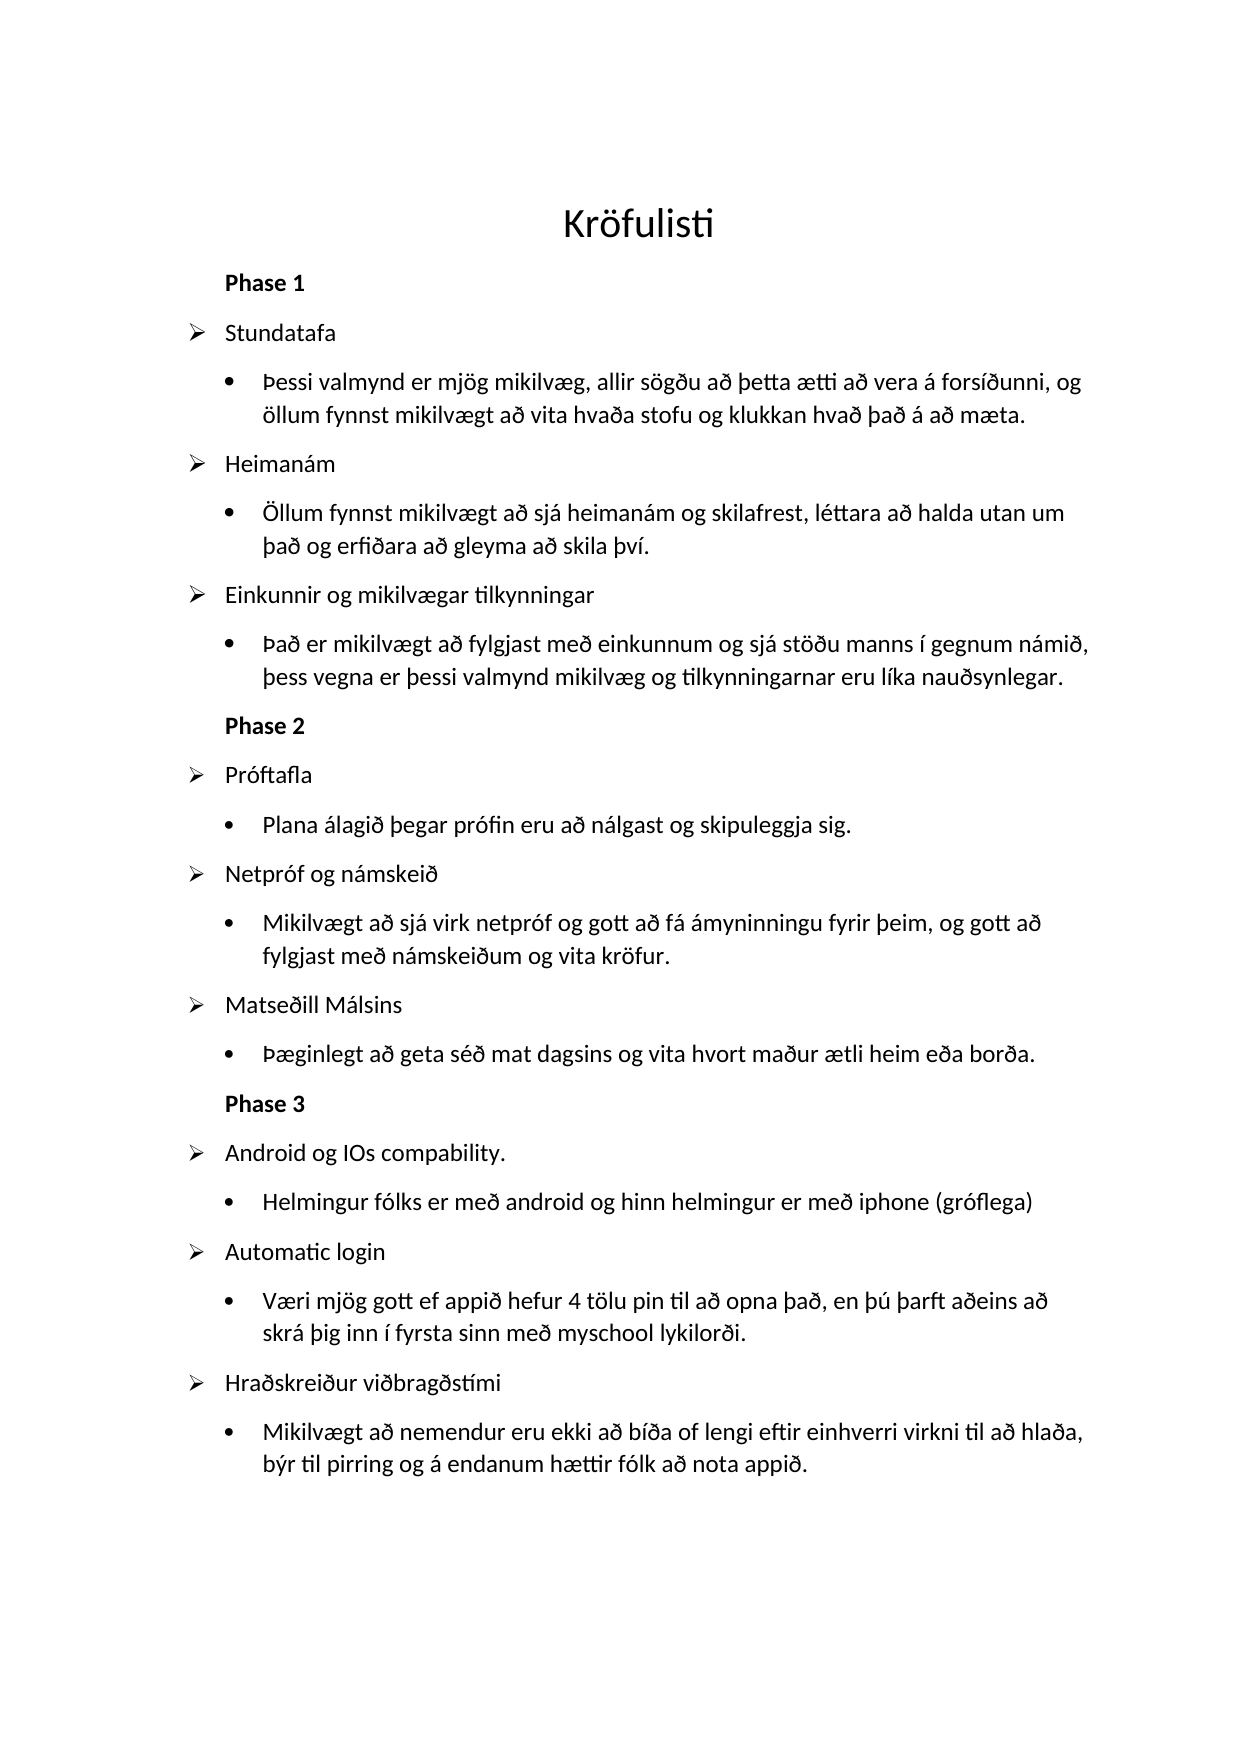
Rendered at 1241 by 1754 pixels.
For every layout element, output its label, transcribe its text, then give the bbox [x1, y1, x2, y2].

list Það er mikilvægt að fylgjast með einkunnum og sjá stöðu manns í gegnum námið, þess vegna er þessi valmynd mikilvæg og tilkynningarnar eru líka nauðsynlegar. [225, 628, 1090, 692]
list Væri mjög gott ef appið hefur 4 tölu pin til að opna það, en þú þarft aðeins að skrá þig inn í fyrsta sinn með myschool lykilorði. [225, 1285, 1090, 1348]
list Próftafla [187, 759, 1090, 790]
list Mikilvægt að nemendur eru ekki að bíða of lengi eftir einhverri virkni til að hlaða, býr til pirring og á endanum hættir fólk að nota appið. [225, 1416, 1090, 1479]
list Mikilvægt að sjá virk netpróf og gott að fá ámyninningu fyrir þeim, og gott að fylgjast með námskeiðum og vita kröfur. [225, 907, 1090, 971]
list Hraðskreiður viðbragðstími [187, 1367, 1090, 1397]
list Netpróf og námskeið [187, 858, 1090, 889]
text Kröfulisti [187, 197, 1090, 247]
list Matseðill Málsins [187, 989, 1090, 1020]
list Helmingur fólks er með android og hinn helmingur er með iphone (gróflega) [225, 1186, 1090, 1217]
text Phase 2 [225, 710, 1090, 741]
text Phase 1 [150, 268, 1090, 298]
list Automatic login [187, 1236, 1090, 1266]
text Phase 3 [225, 1088, 1090, 1118]
list Einkunnir og mikilvægar tilkynningar [187, 579, 1090, 610]
list Þæginlegt að geta séð mat dagsins og vita hvort maður ætli heim eða borða. [225, 1038, 1090, 1069]
list Heimanám [187, 448, 1090, 478]
list Þessi valmynd er mjög mikilvæg, allir sögðu að þetta ætti að vera á forsíðunni, og öllum fynnst mikilvægt að vita hvaða stofu og klukkan hvað það á að mæta. [225, 366, 1090, 429]
list Android og IOs compability. [187, 1137, 1090, 1168]
list Öllum fynnst mikilvægt að sjá heimanám og skilafrest, léttara að halda utan um það og erfiðara að gleyma að skila því. [225, 497, 1090, 560]
list Stundatafa [187, 317, 1090, 347]
list Plana álagið þegar prófin eru að nálgast og skipuleggja sig. [225, 809, 1090, 839]
